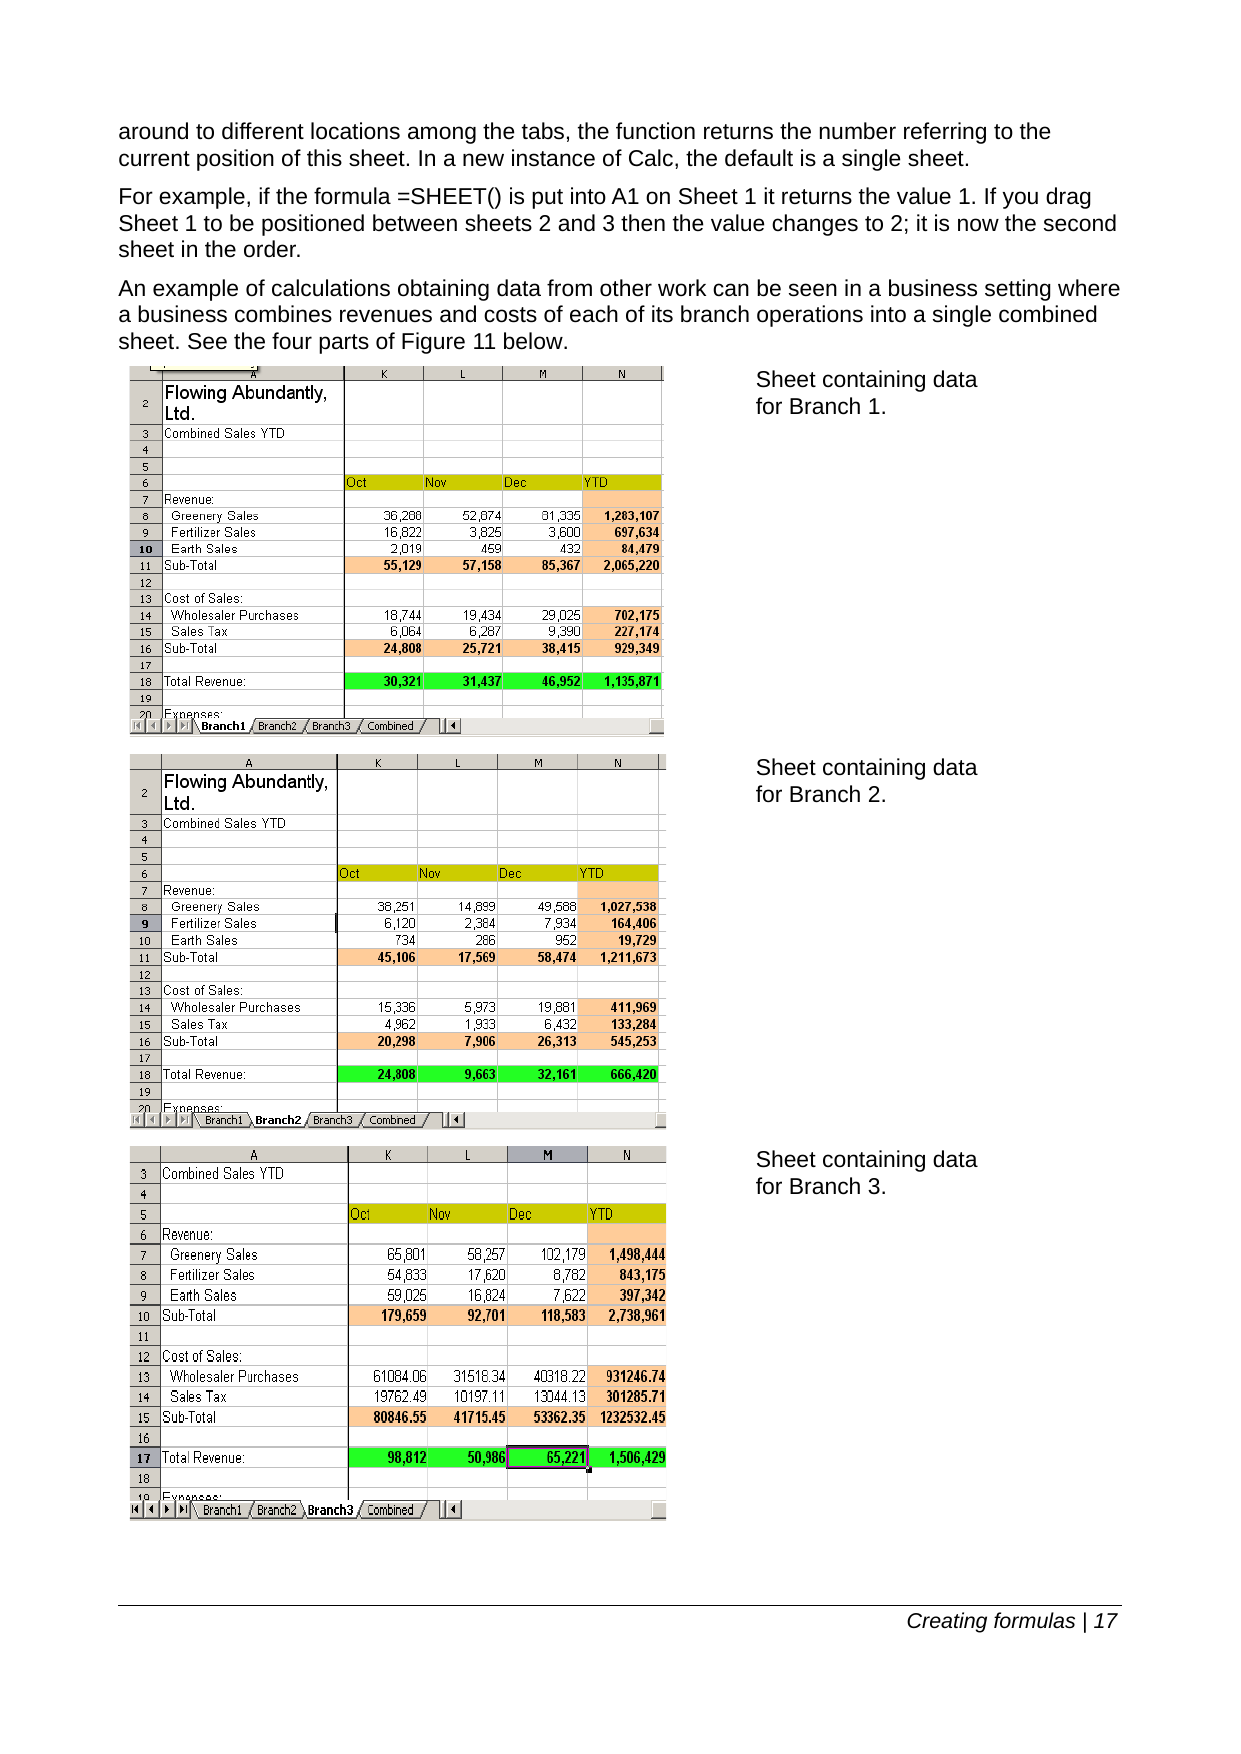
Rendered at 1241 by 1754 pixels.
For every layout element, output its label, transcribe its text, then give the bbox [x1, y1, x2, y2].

table_header [118, 366, 756, 754]
text For example, if the formula =SHEET() is put into A1 on Sheet 1 it returns the value 1. If you drag Sheet 1 to be positioned between sheets 2 and 3 then the value changes to 2; it is now the second sheet in the order. [118, 183, 1122, 262]
table_cell Sheet containing data for Branch 2. [756, 754, 986, 1146]
table_cell Sheet containing data for Branch 3. [756, 1146, 986, 1537]
table_cell [118, 754, 756, 1146]
text An example of calculations obtaining data from other work can be seen in a business setting where a business combines revenues and costs of each of its branch operations into a single combined sheet. See the four parts of Figure 11 below. [118, 275, 1122, 354]
picture [129, 366, 667, 738]
table_cell [118, 1146, 756, 1537]
table_header Sheet containing data for Branch 1. [756, 366, 986, 754]
text around to different locations among the tabs, the function returns the number referring to the current position of this sheet. In a new instance of Calc, the default is a single sheet. [118, 118, 1122, 171]
picture [129, 1146, 667, 1521]
picture [129, 754, 667, 1130]
